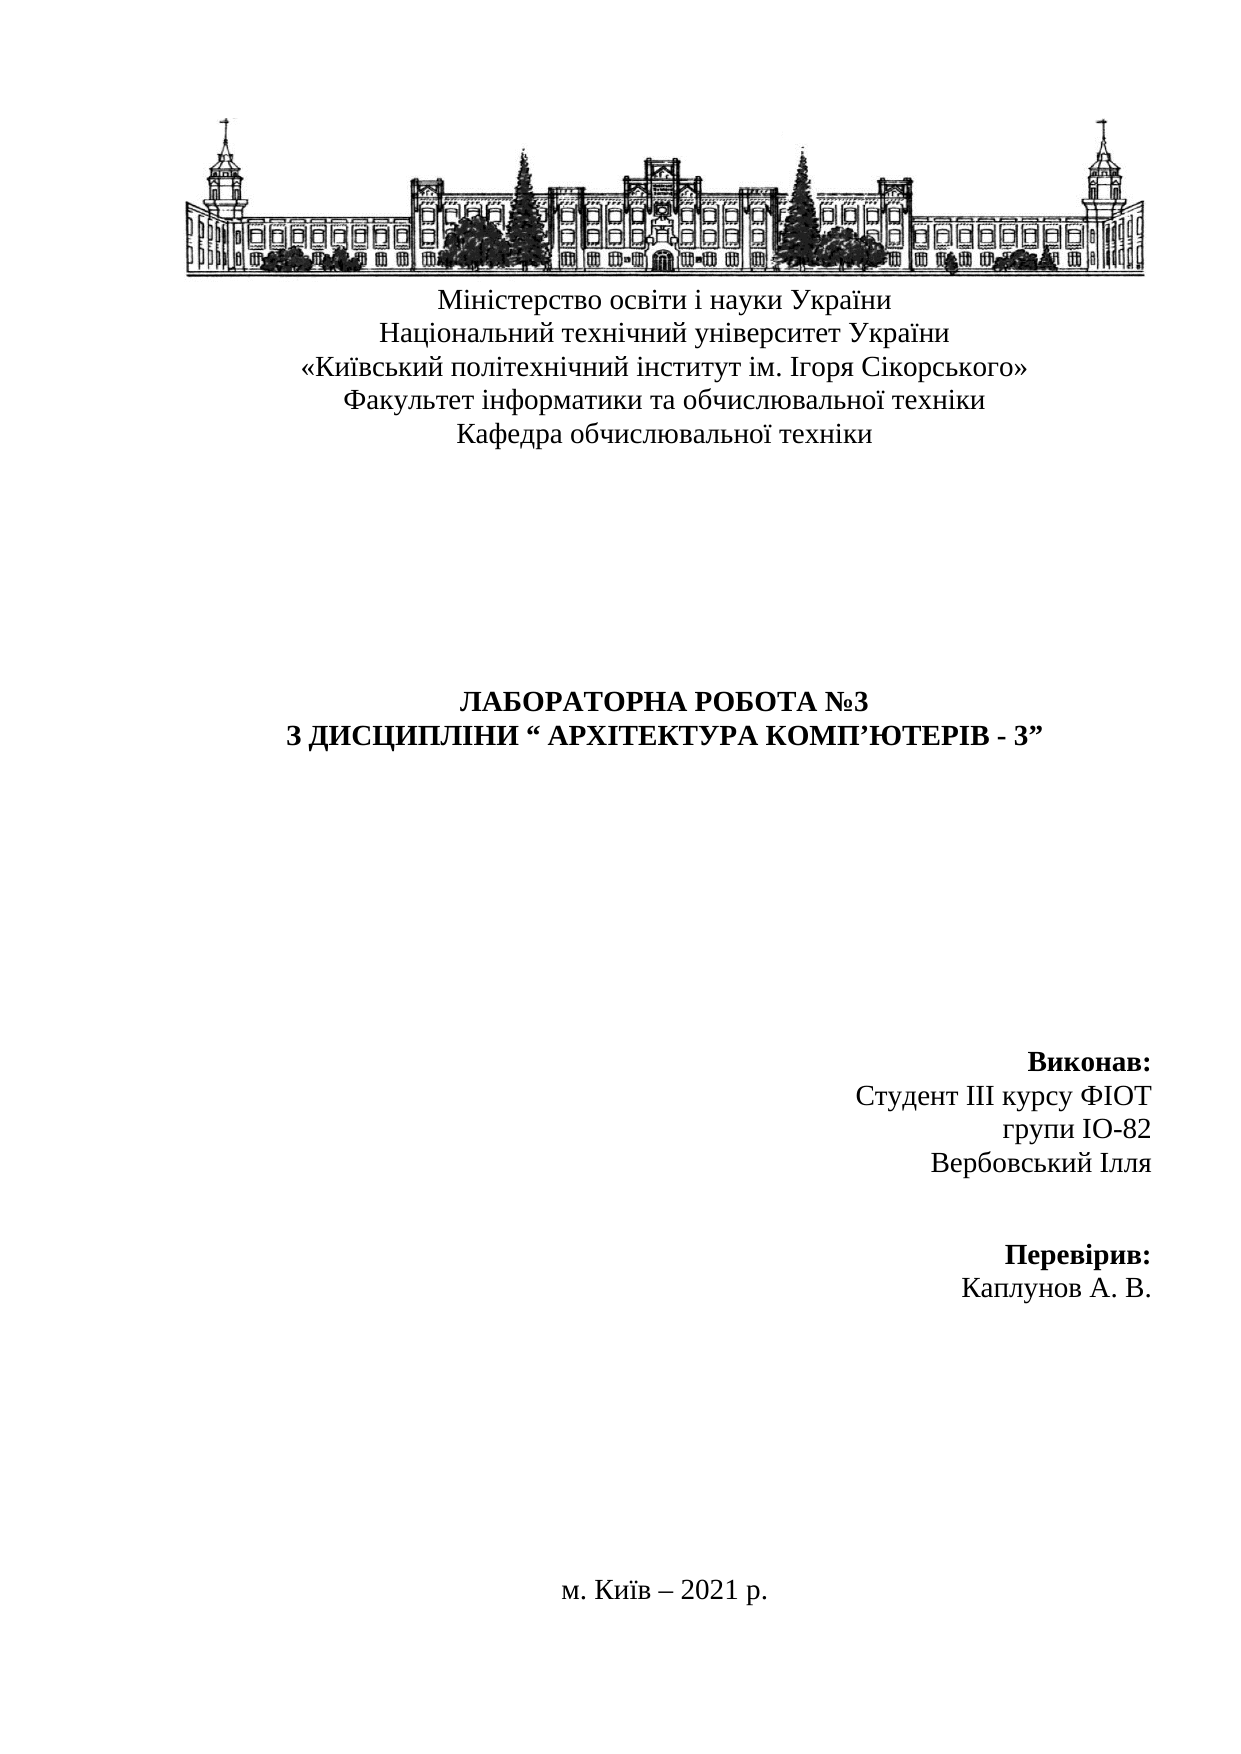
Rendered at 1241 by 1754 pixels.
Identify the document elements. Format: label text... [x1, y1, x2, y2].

text Перевірив: [252, 1237, 1152, 1270]
text ЛАБОРАТОРНА РОБОТА №3 [177, 684, 1152, 718]
text групи ІО-82 [177, 1111, 1152, 1145]
text Студент ІІІ курсу ФІОТ [177, 1078, 1152, 1111]
text Вербовський Ілля [177, 1145, 1152, 1178]
text Міністерство освіти і науки України [177, 282, 1152, 315]
text Факультет інформатики та обчислювальної техніки [177, 382, 1152, 416]
text м. Київ – 2021 р. [177, 1572, 1152, 1606]
text Виконав: [177, 1044, 1152, 1078]
text «Київський політехнічний інститут ім. Ігоря Сікорського» [177, 349, 1152, 382]
text Національний технічний університет України [177, 315, 1152, 349]
text Каплунов А. В. [252, 1270, 1152, 1304]
picture [177, 118, 1152, 282]
text Кафедра обчислювальної техніки [177, 416, 1152, 449]
text З ДИСЦИПЛІНИ “ АРХІТЕКТУРА КОМП’ЮТЕРІВ - 3” [177, 718, 1152, 751]
